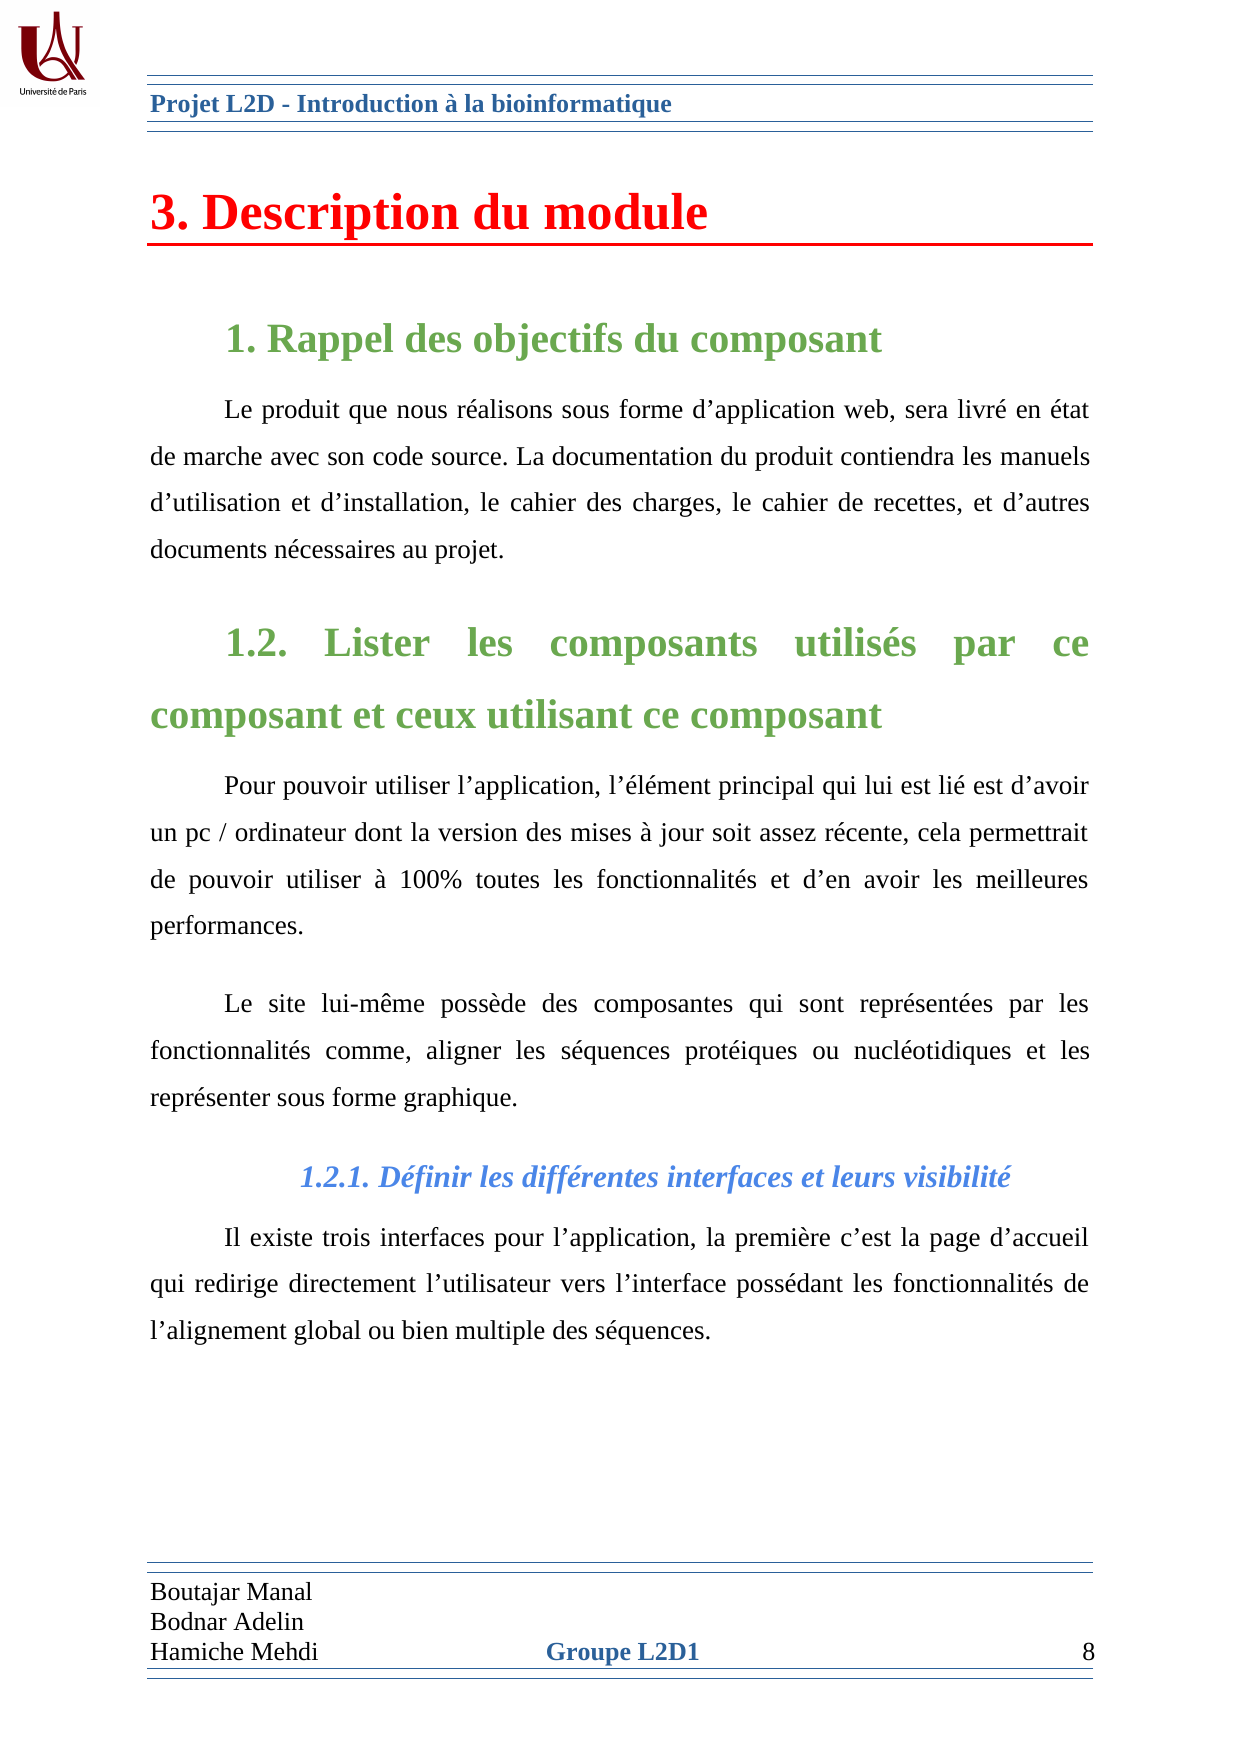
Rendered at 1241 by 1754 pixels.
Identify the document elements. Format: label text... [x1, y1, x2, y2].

subtitle 3. Description du module [147, 178, 1093, 243]
picture [0, 0, 101, 107]
subtitle 1.2.1. Définir les différentes interfaces et leurs visibilité [225, 1159, 1090, 1194]
text Il existe trois interfaces pour l’application, la première c’est la page d’accueil qui redirige directement l’utilisateur vers l’interface possédant les fonctionnalités de l’alignement global ou bien multiple des séquences. [150, 1221, 1090, 1345]
text Le produit que nous réalisons sous forme d’application web, sera livré en état de marche avec son code source. La documentation du produit contiendra les manuels d’utilisation et d’installation, le cahier des charges, le cahier de recettes, et d’autres documents nécessaires au projet. [150, 393, 1090, 564]
text Le site lui-même possède des composantes qui sont représentées par les fonctionnalités comme, aligner les séquences protéiques ou nucléotidiques et les représenter sous forme graphique. [150, 987, 1090, 1112]
subtitle 1. Rappel des objectifs du composant [150, 313, 1090, 361]
subtitle 1.2. Lister les composants utilisés par ce composant et ceux utilisant ce composant [150, 617, 1090, 737]
text Pour pouvoir utiliser l’application, l’élément principal qui lui est lié est d’avoir un pc / ordinateur dont la version des mises à jour soit assez récente, cela permettrait de pouvoir utiliser à 100% toutes les fonctionnalités et d’en avoir les meilleures performances. [150, 769, 1090, 941]
